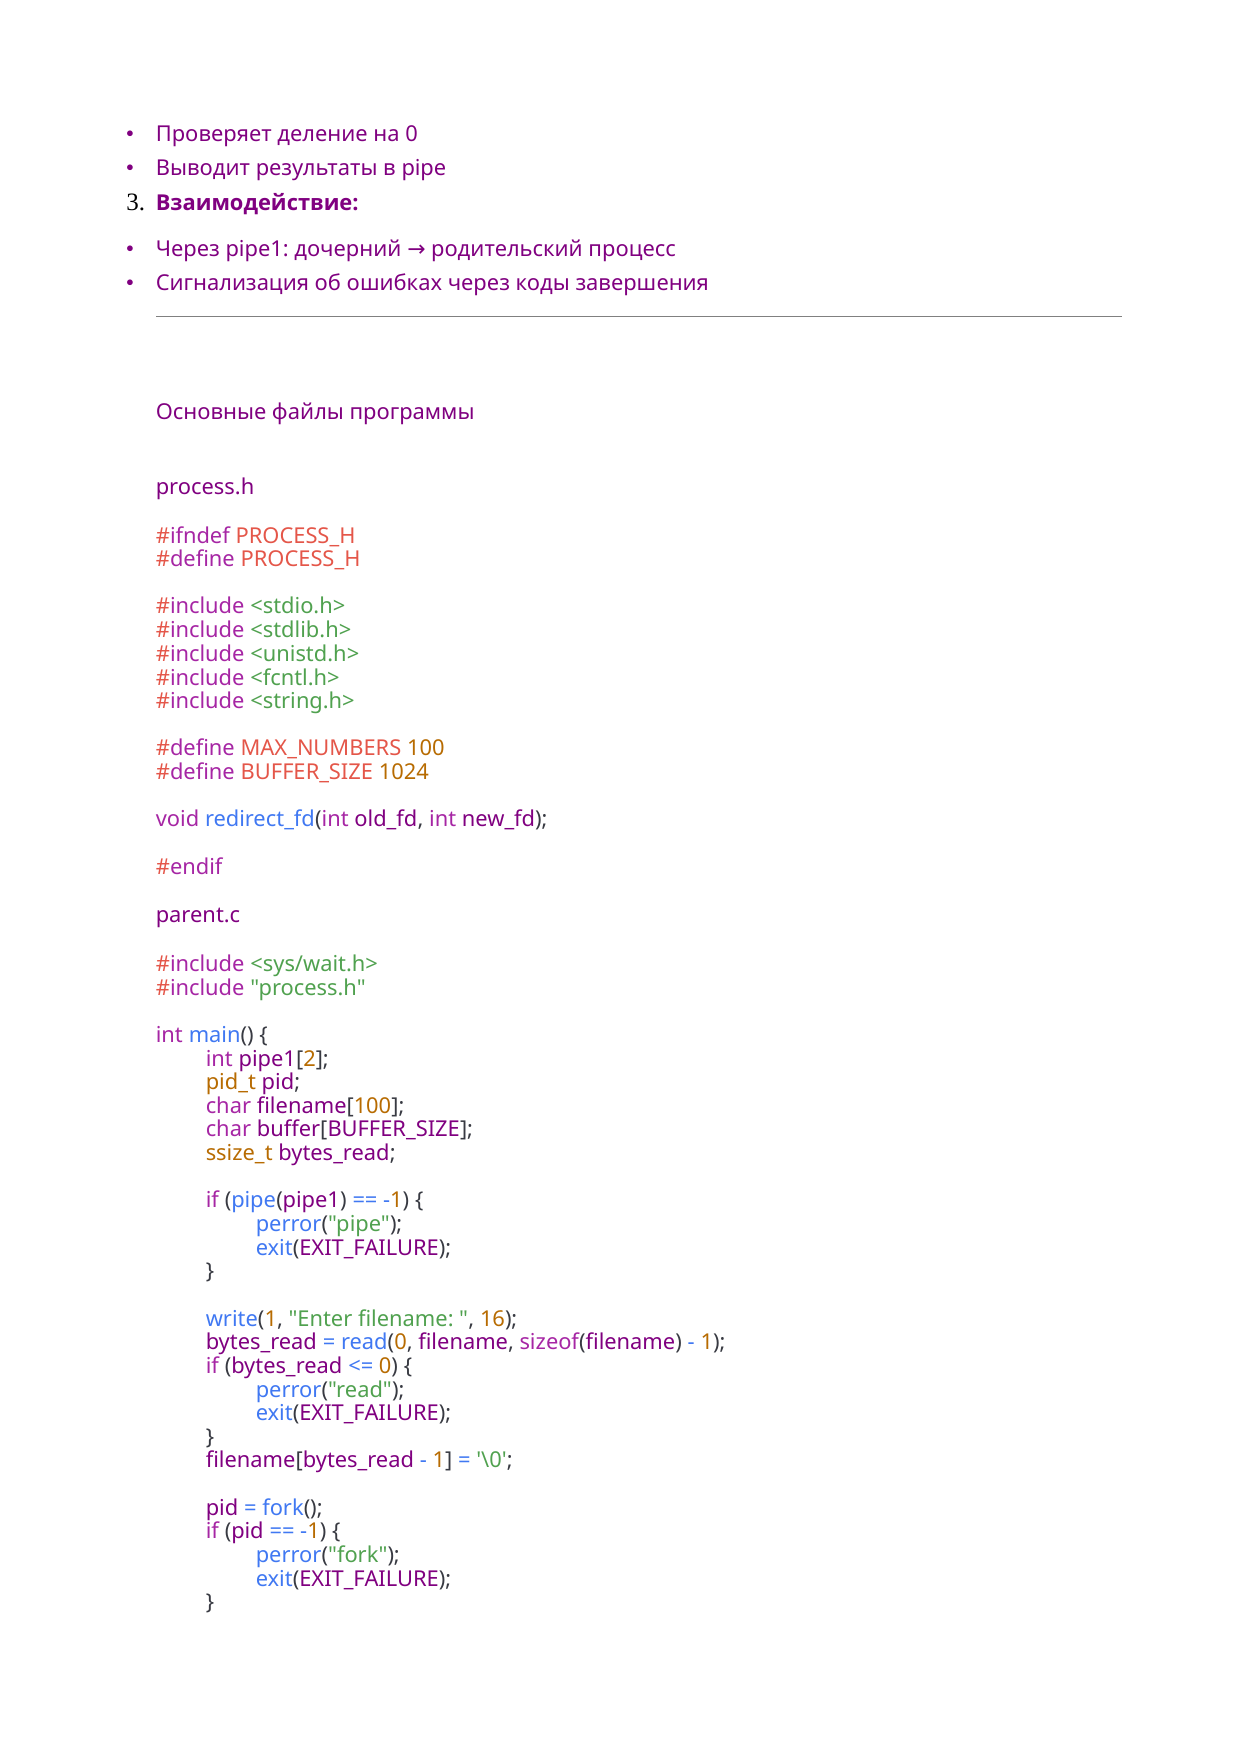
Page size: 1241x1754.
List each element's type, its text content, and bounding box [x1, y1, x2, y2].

text #include <sys/wait.h> [156, 952, 1122, 976]
text } [156, 1425, 1122, 1449]
text #ifndef PROCESS_H [156, 524, 1122, 548]
text pid = fork(); [156, 1496, 1122, 1520]
text #include <string.h> [156, 690, 1122, 713]
text write(1, "Enter filename: ", 16); [156, 1307, 1122, 1331]
text exit(EXIT_FAILURE); [156, 1567, 1122, 1591]
text perror("pipe"); [156, 1213, 1122, 1236]
list Проверяет деление на 0 [156, 118, 1122, 148]
list Через pipe1: дочерний → родительский процесс [156, 233, 1122, 263]
text #define BUFFER_SIZE 1024 [156, 761, 1122, 784]
text #include <stdlib.h> [156, 619, 1122, 642]
text if (pipe(pipe1) == -1) { [156, 1189, 1122, 1213]
text #include <stdio.h> [156, 595, 1122, 619]
text if (pid == -1) { [156, 1520, 1122, 1544]
text filename[bytes_read - 1] = '\0'; [156, 1449, 1122, 1473]
subtitle Основные файлы программы [156, 396, 1122, 426]
text exit(EXIT_FAILURE); [156, 1402, 1122, 1425]
text char filename[100]; [156, 1094, 1122, 1118]
text } [156, 1260, 1122, 1283]
text #include "process.h" [156, 976, 1122, 1000]
text perror("read"); [156, 1378, 1122, 1402]
text ssize_t bytes_read; [156, 1142, 1122, 1165]
text if (bytes_read <= 0) { [156, 1354, 1122, 1378]
text char buffer[BUFFER_SIZE]; [156, 1118, 1122, 1142]
text exit(EXIT_FAILURE); [156, 1236, 1122, 1260]
text perror("fork"); [156, 1544, 1122, 1567]
text #define PROCESS_H [156, 548, 1122, 571]
text #include <fcntl.h> [156, 666, 1122, 690]
subtitle process.h [156, 476, 1122, 499]
text #endif [156, 855, 1122, 879]
list Сигнализация об ошибках через коды завершения [156, 267, 1122, 297]
list Взаимодействие: [156, 186, 1122, 216]
text #define MAX_NUMBERS 100 [156, 737, 1122, 761]
list Выводит результаты в pipe [156, 152, 1122, 182]
text bytes_read = read(0, filename, sizeof(filename) - 1); [156, 1331, 1122, 1354]
text int pipe1[2]; [156, 1047, 1122, 1071]
text pid_t pid; [156, 1071, 1122, 1094]
subtitle parent.c [156, 904, 1122, 927]
text #include <unistd.h> [156, 642, 1122, 666]
text int main() { [156, 1023, 1122, 1047]
text void redirect_fd(int old_fd, int new_fd); [156, 808, 1122, 832]
text } [156, 1591, 1122, 1614]
